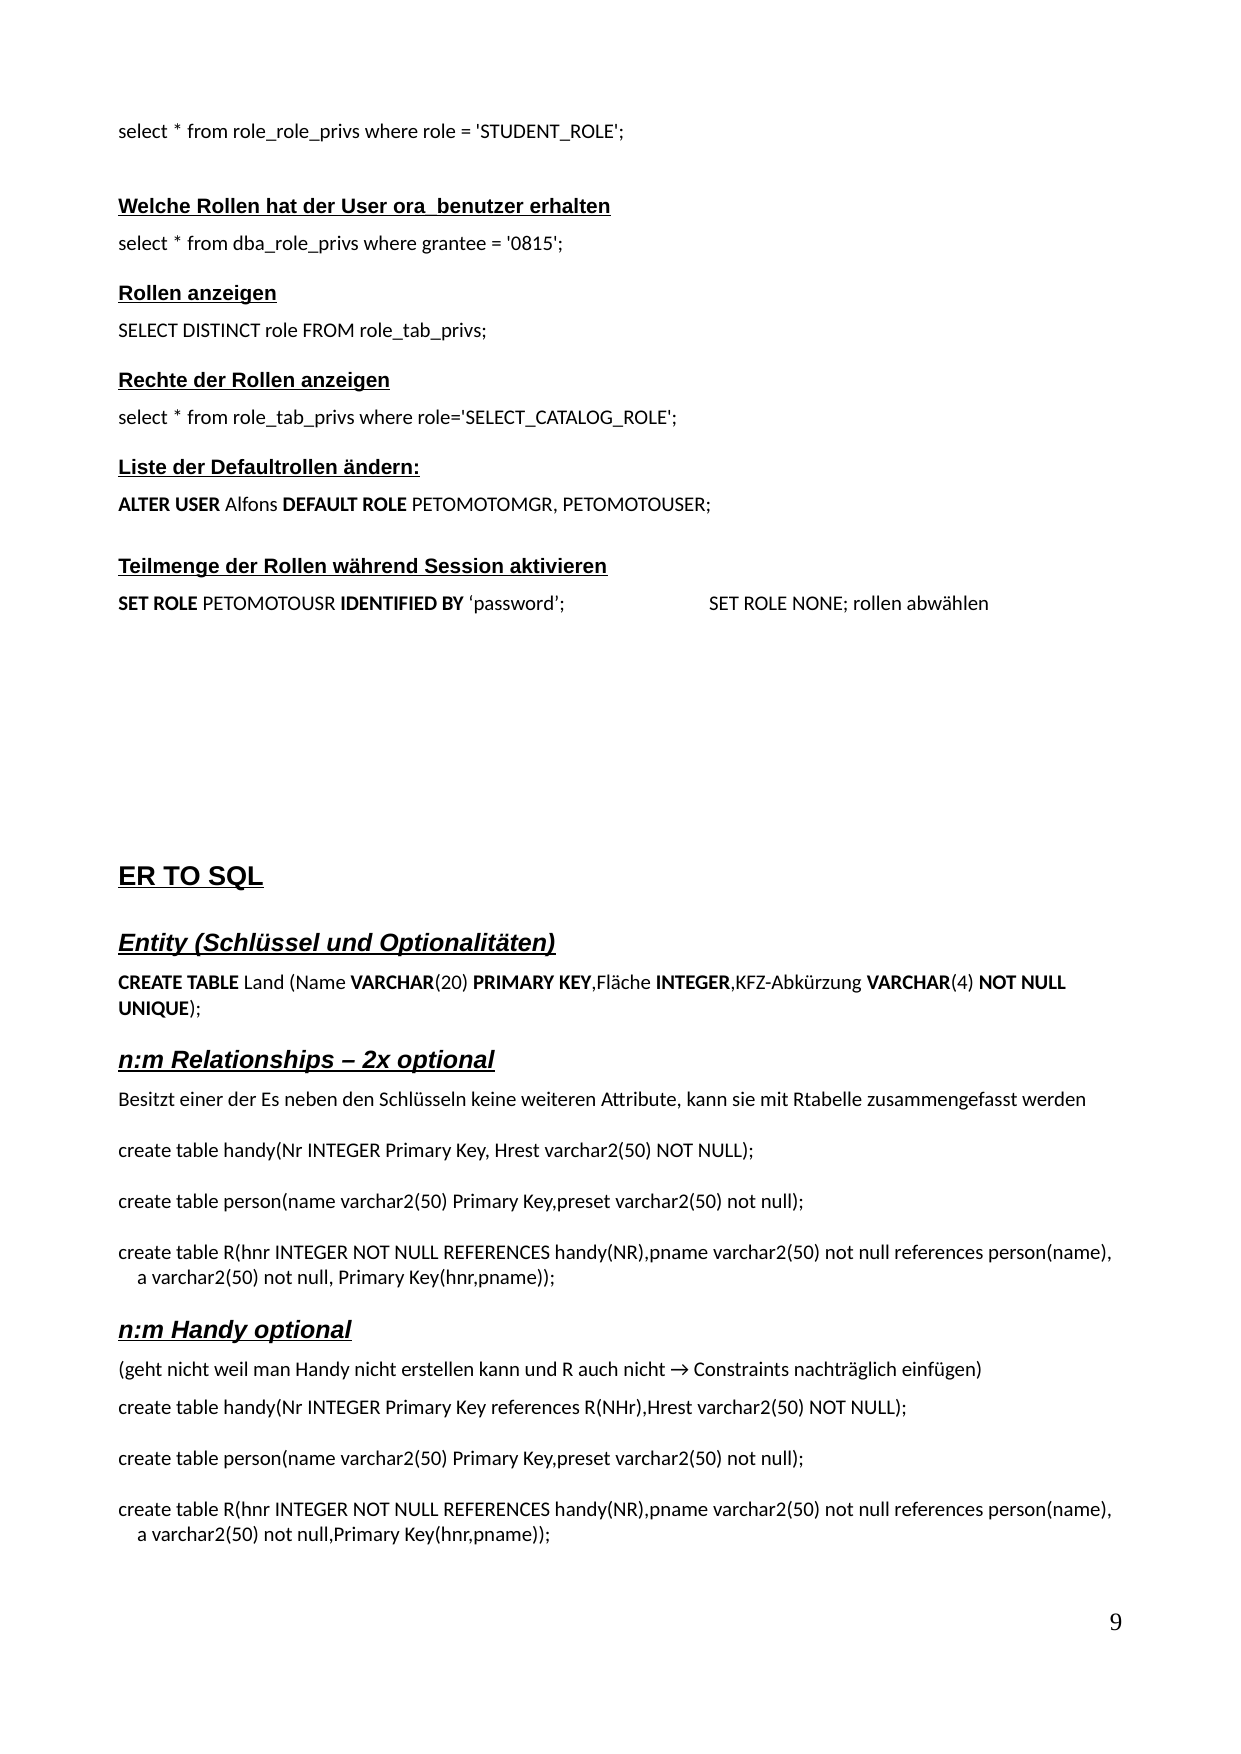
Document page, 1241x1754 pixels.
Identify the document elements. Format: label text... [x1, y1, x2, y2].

subtitle n:m Relationships – 2x optional [118, 1045, 1122, 1074]
text SET ROLE PETOMOTOUSR IDENTIFIED BY ‘password’; SET ROLE NONE; rollen abwählen [118, 590, 1122, 616]
text select * from role_role_privs where role = 'STUDENT_ROLE'; [118, 118, 1122, 143]
text a varchar2(50) not null,Primary Key(hnr,pname)); [118, 1521, 1122, 1547]
text SELECT DISTINCT role FROM role_tab_privs; [118, 317, 1122, 343]
subtitle n:m Handy optional [118, 1315, 1122, 1344]
text create table person(name varchar2(50) Primary Key,preset varchar2(50) not null); [118, 1445, 1122, 1470]
subtitle Welche Rollen hat der User ora_benutzer erhalten [118, 194, 1122, 218]
text create table R(hnr INTEGER NOT NULL REFERENCES handy(NR),pname varchar2(50) not null references person(name), [118, 1239, 1122, 1264]
text (geht nicht weil man Handy nicht erstellen kann und R auch nicht → Constraints nachträglich einfügen) [118, 1356, 1122, 1382]
text Besitzt einer der Es neben den Schlüsseln keine weiteren Attribute, kann sie mit Rtabelle zusammengefasst werden [118, 1087, 1122, 1112]
subtitle Teilmenge der Rollen während Session aktivieren [118, 554, 1122, 578]
subtitle Entity (Schlüssel und Optionalitäten) [118, 928, 1122, 957]
subtitle Rollen anzeigen [118, 281, 1122, 305]
text create table person(name varchar2(50) Primary Key,preset varchar2(50) not null); [118, 1188, 1122, 1214]
subtitle Rechte der Rollen anzeigen [118, 368, 1122, 392]
text select * from role_tab_privs where role='SELECT_CATALOG_ROLE'; [118, 404, 1122, 429]
text a varchar2(50) not null, Primary Key(hnr,pname)); [118, 1264, 1122, 1290]
text CREATE TABLE Land (Name VARCHAR(20) PRIMARY KEY,Fläche INTEGER,KFZ-Abkürzung VARCHAR(4) NOT NULL UNIQUE); [118, 969, 1122, 1020]
text create table handy(Nr INTEGER Primary Key references R(NHr),Hrest varchar2(50) NOT NULL); [118, 1394, 1122, 1419]
subtitle Liste der Defaultrollen ändern: [118, 454, 1122, 478]
text ALTER USER Alfons DEFAULT ROLE PETOMOTOMGR, PETOMOTOUSER; [118, 491, 1122, 516]
text create table handy(Nr INTEGER Primary Key, Hrest varchar2(50) NOT NULL); [118, 1137, 1122, 1163]
text select * from dba_role_privs where grantee = '0815'; [118, 230, 1122, 256]
subtitle ER TO SQL [118, 859, 1122, 891]
text create table R(hnr INTEGER NOT NULL REFERENCES handy(NR),pname varchar2(50) not null references person(name), [118, 1496, 1122, 1521]
